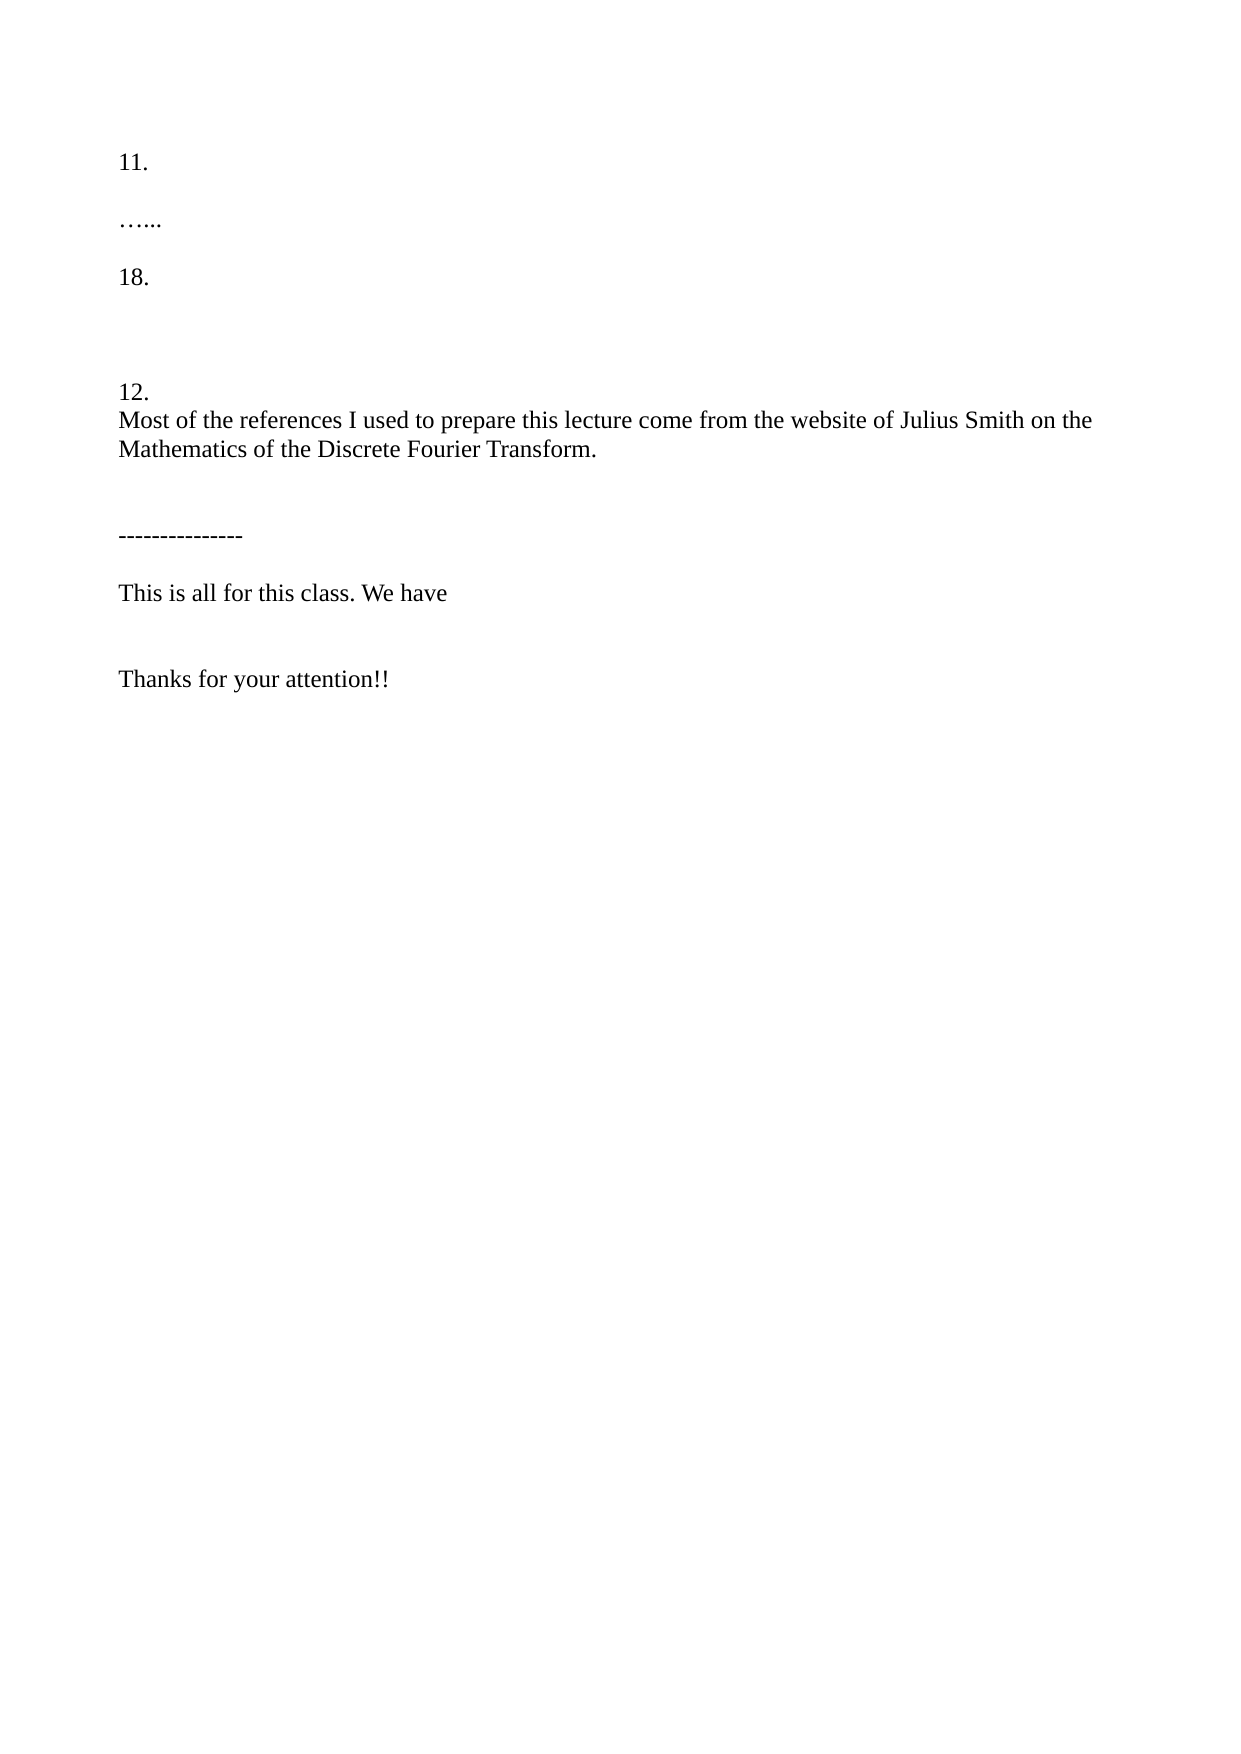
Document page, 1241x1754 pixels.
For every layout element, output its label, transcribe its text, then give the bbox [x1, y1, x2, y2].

text Most of the references I used to prepare this lecture come from the website of Julius Smith on the Mathematics of the Discrete Fourier Transform. [118, 406, 1122, 463]
text 11. [118, 147, 1122, 176]
text 12. [118, 377, 1122, 406]
text This is all for this class. We have [118, 578, 1122, 607]
text 18. [118, 262, 1122, 291]
text --------------- [118, 521, 1122, 549]
text …... [118, 204, 1122, 233]
text Thanks for your attention!! [118, 664, 1122, 693]
